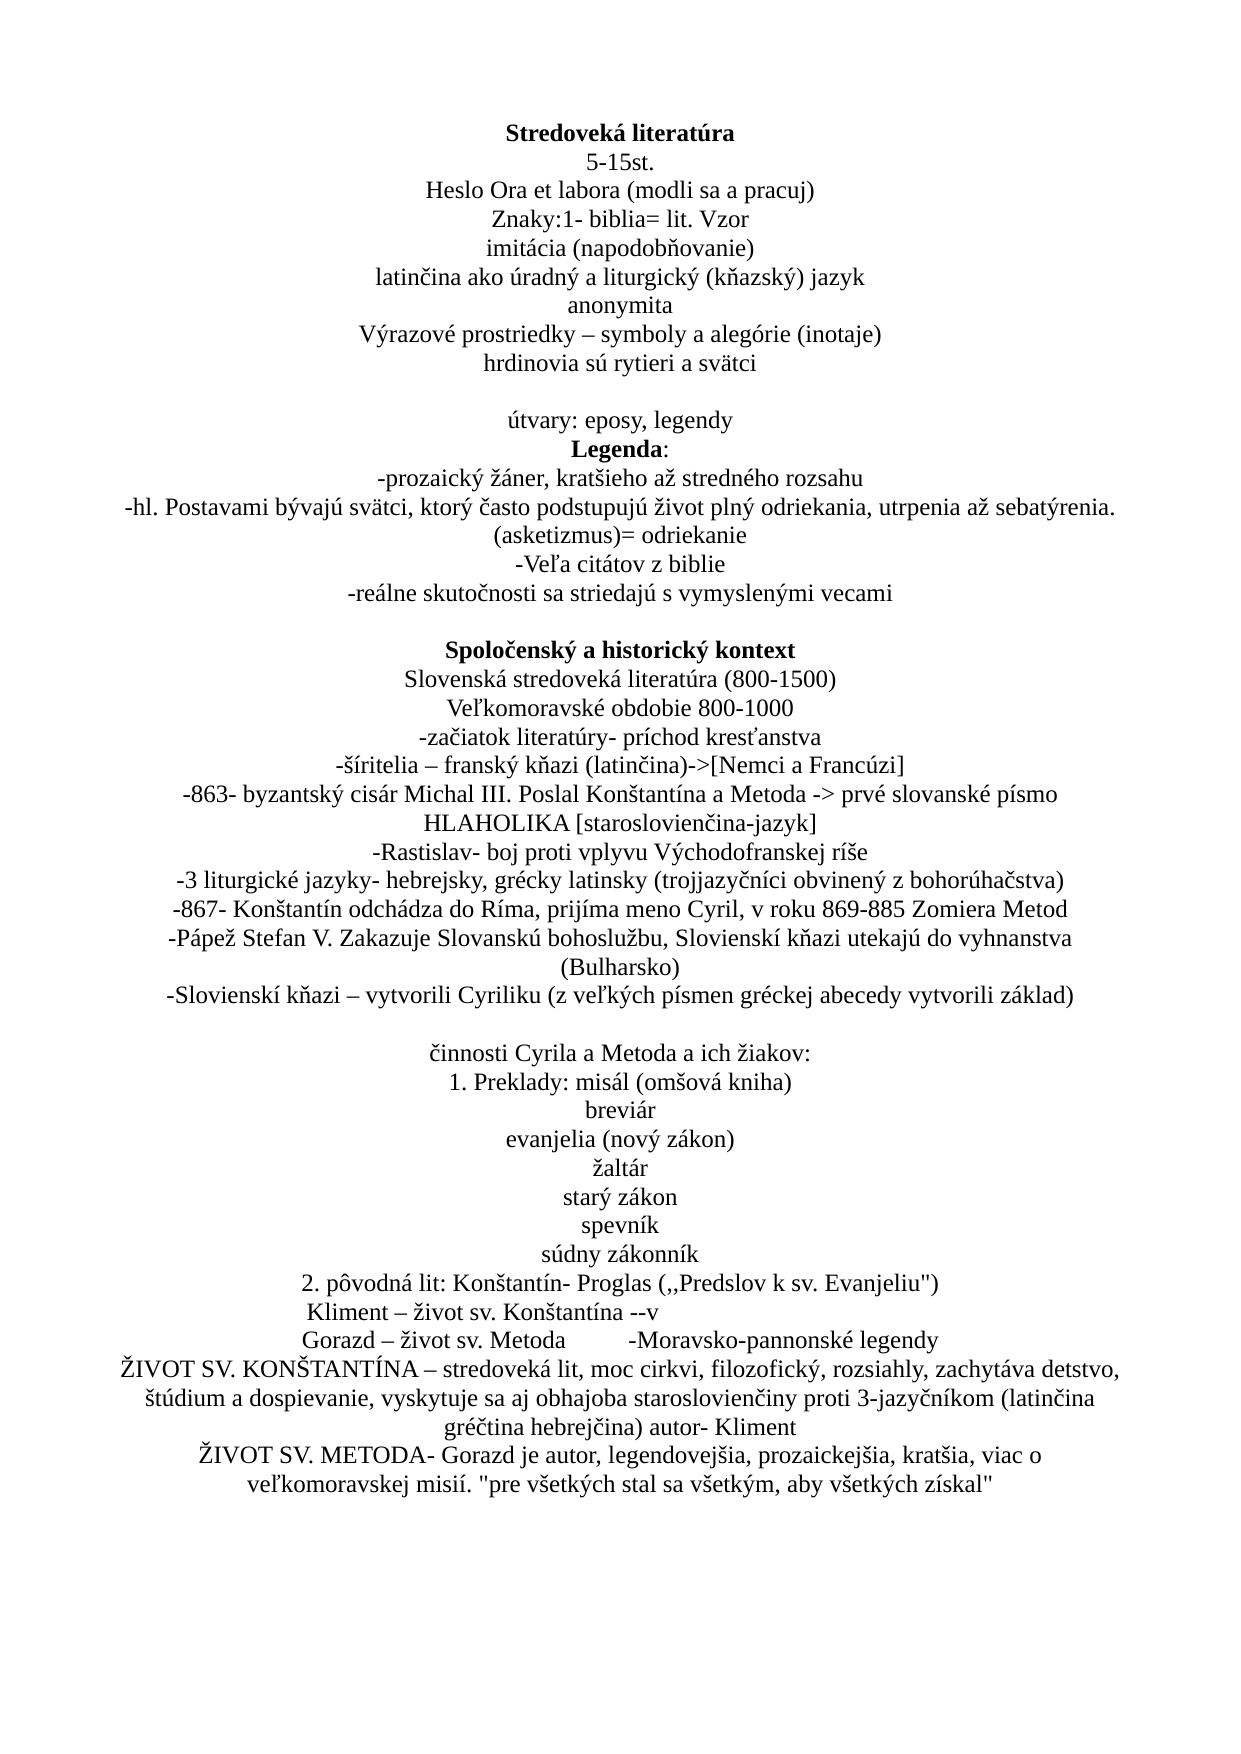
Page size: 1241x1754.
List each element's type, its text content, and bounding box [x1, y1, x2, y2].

text -začiatok literatúry- príchod kresťanstva [118, 722, 1122, 751]
text 2. pôvodná lit: Konštantín- Proglas (,,Predslov k sv. Evanjeliu") [118, 1268, 1122, 1297]
text -867- Konštantín odchádza do Ríma, prijíma meno Cyril, v roku 869-885 Zomiera Metod [118, 894, 1122, 923]
text Znaky:1- biblia= lit. Vzor [118, 204, 1122, 233]
text -863- byzantský cisár Michal III. Poslal Konštantína a Metoda -> prvé slovanské písmo HLAHOLIKA [staroslovienčina-jazyk] [118, 779, 1122, 837]
text hrdinovia sú rytieri a svätci [118, 348, 1122, 377]
text -Slovienskí kňazi – vytvorili Cyriliku (z veľkých písmen gréckej abecedy vytvorili základ) [118, 981, 1122, 1009]
text -hl. Postavami bývajú svätci, ktorý často podstupujú život plný odriekania, utrpenia až sebatýrenia. (asketizmus)= odriekanie [118, 492, 1122, 549]
text Kliment – život sv. Konštantína --v [118, 1297, 1122, 1326]
text -Pápež Stefan V. Zakazuje Slovanskú bohoslužbu, Slovienskí kňazi utekajú do vyhnanstva (Bulharsko) [118, 923, 1122, 981]
text Veľkomoravské obdobie 800-1000 [118, 693, 1122, 722]
text Gorazd – život sv. Metoda -Moravsko-pannonské legendy [118, 1326, 1122, 1354]
text Stredoveká literatúra 5-15st. Heslo Ora et labora (modli sa a pracuj) [118, 118, 1122, 204]
text ŽIVOT SV. METODA- Gorazd je autor, legendovejšia, prozaickejšia, kratšia, viac o veľkomoravskej misií. "pre všetkých stal sa všetkým, aby všetkých získal" [118, 1441, 1122, 1498]
text ŽIVOT SV. KONŠTANTÍNA – stredoveká lit, moc cirkvi, filozofický, rozsiahly, zachytáva detstvo, štúdium a dospievanie, vyskytuje sa aj obhajoba staroslovienčiny proti 3-jazyčníkom (latinčina gréčtina hebrejčina) autor- Kliment [118, 1354, 1122, 1441]
text breviár [118, 1096, 1122, 1124]
text starý zákon [118, 1182, 1122, 1211]
text evanjelia (nový zákon) [118, 1124, 1122, 1153]
text 1. Preklady: misál (omšová kniha) [118, 1067, 1122, 1096]
text útvary: eposy, legendy Legenda: -prozaický žáner, kratšieho až stredného rozsahu [118, 406, 1122, 492]
text činnosti Cyrila a Metoda a ich žiakov: [118, 1038, 1122, 1067]
text imitácia (napodobňovanie) [118, 233, 1122, 262]
text Slovenská stredoveká literatúra (800-1500) [118, 664, 1122, 693]
text -Veľa citátov z biblie -reálne skutočnosti sa striedajú s vymyslenými vecami Spoločenský a historický kontext [118, 549, 1122, 664]
text -šíritelia – franský kňazi (latinčina)->[Nemci a Francúzi] [118, 751, 1122, 779]
text spevník [118, 1211, 1122, 1239]
text Výrazové prostriedky – symboly a alegórie (inotaje) [118, 319, 1122, 348]
text latinčina ako úradný a liturgický (kňazský) jazyk anonymita [118, 262, 1122, 319]
text -Rastislav- boj proti vplyvu Východofranskej ríše -3 liturgické jazyky- hebrejsky, grécky latinsky (trojjazyčníci obvinený z bohorúhačstva) [118, 837, 1122, 894]
text súdny zákonník [118, 1239, 1122, 1268]
text žaltár [118, 1153, 1122, 1182]
